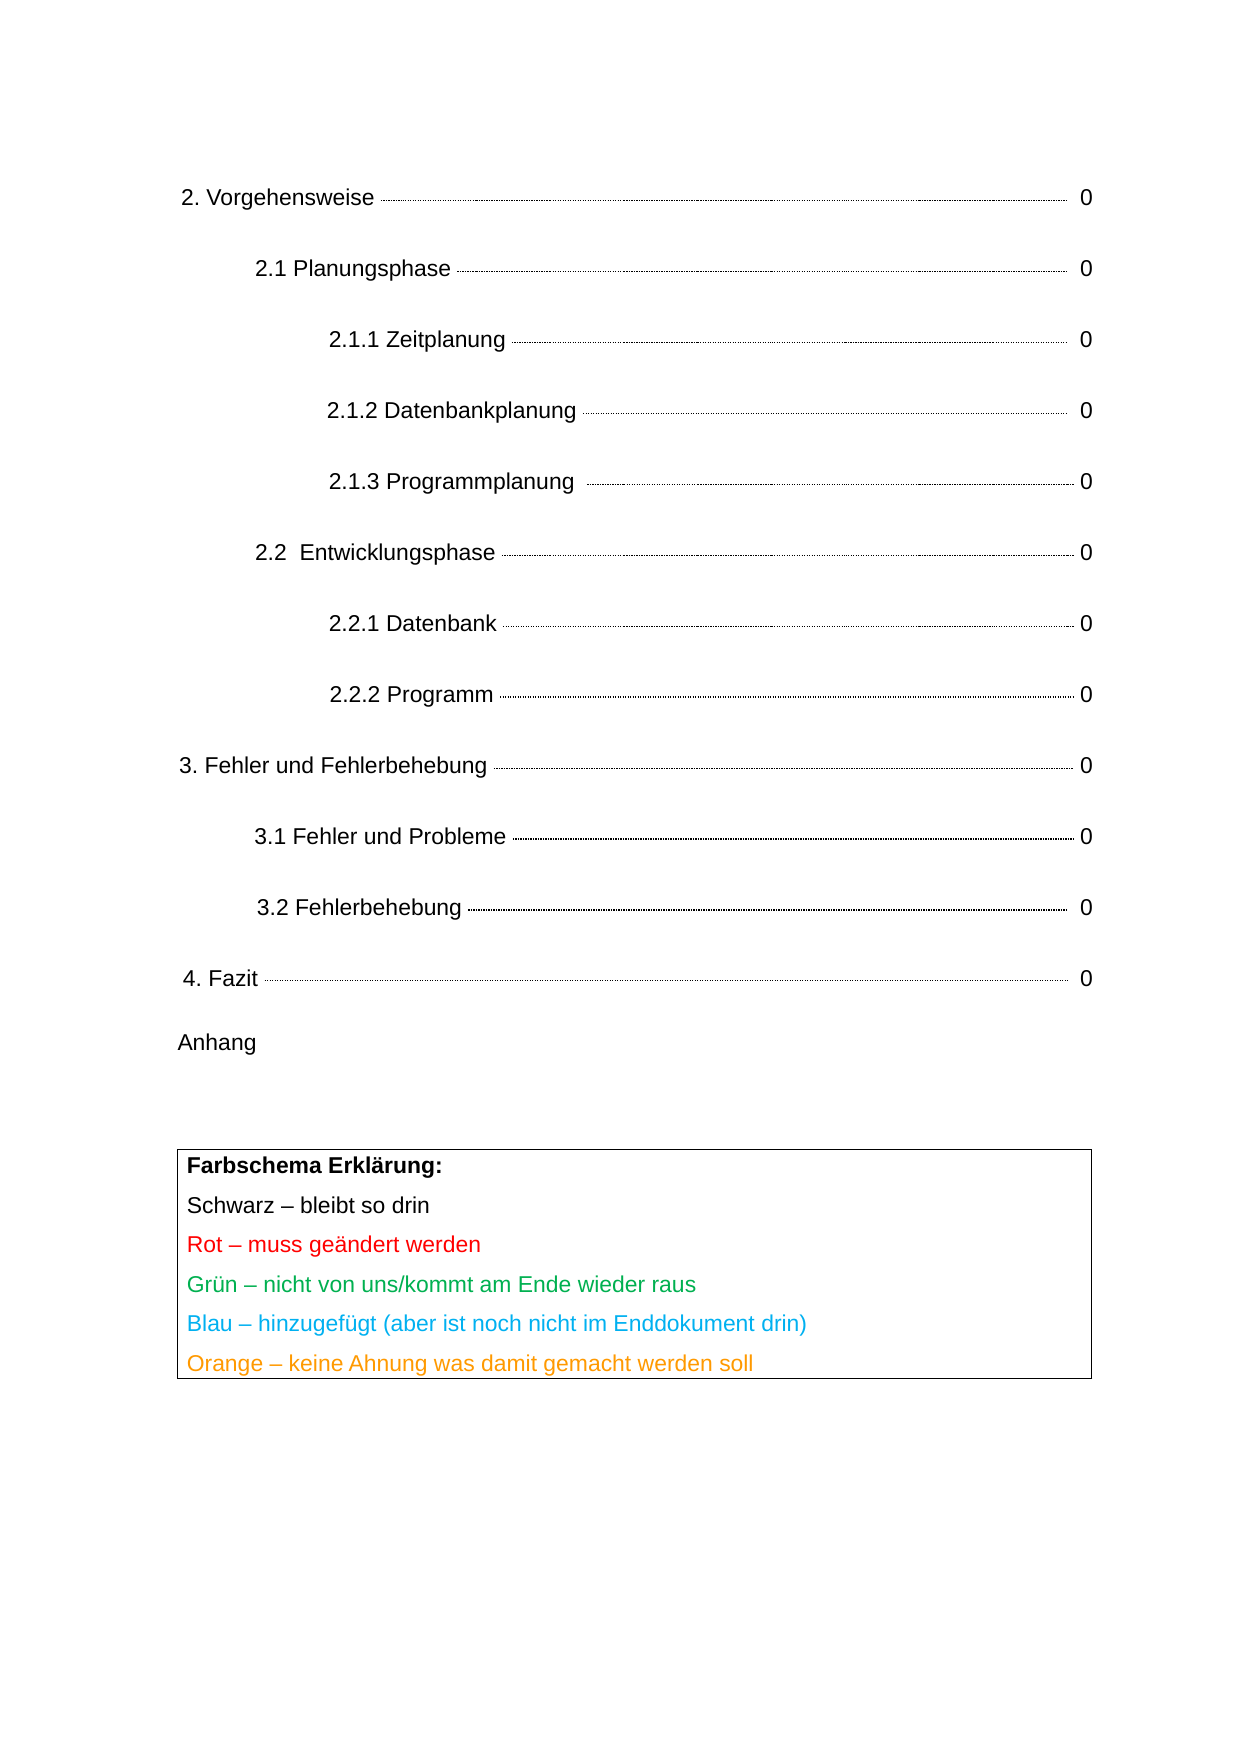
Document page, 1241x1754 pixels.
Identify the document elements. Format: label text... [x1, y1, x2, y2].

text Anhang [177, 1028, 1092, 1055]
text 3.1 Fehler und Probleme 0 [177, 816, 1092, 849]
text 4. Fazit 0 [177, 957, 1092, 991]
text 2.1.3 Programmplanung 0 [251, 461, 1092, 494]
text 2.2.2 Programm 0 [177, 674, 1092, 707]
text 2. Vorgehensweise 0 [177, 177, 1092, 211]
text Orange – keine Ahnung was damit gemacht werden soll [178, 1346, 1091, 1378]
text 2.1.1 Zeitplanung 0 [251, 319, 1092, 352]
text 2.2 Entwicklungsphase 0 [177, 532, 1092, 565]
text Rot – muss geändert werden [178, 1228, 1091, 1257]
text Farbschema Erklärung: [178, 1150, 1091, 1178]
text 2.1.2 Datenbankplanung 0 [251, 390, 1092, 423]
text Grün – nicht von uns/kommt am Ende wieder raus [178, 1267, 1091, 1297]
text 3. Fehler und Fehlerbehebung 0 [177, 745, 1092, 778]
text 3.2 Fehlerbehebung 0 [177, 887, 1092, 920]
text 2.1 Planungsphase 0 [177, 248, 1092, 282]
text 2.2.1 Datenbank 0 [177, 603, 1092, 636]
text Schwarz – bleibt so drin [178, 1188, 1091, 1218]
text Blau – hinzugefügt (aber ist noch nicht im Enddokument drin) [178, 1307, 1091, 1336]
